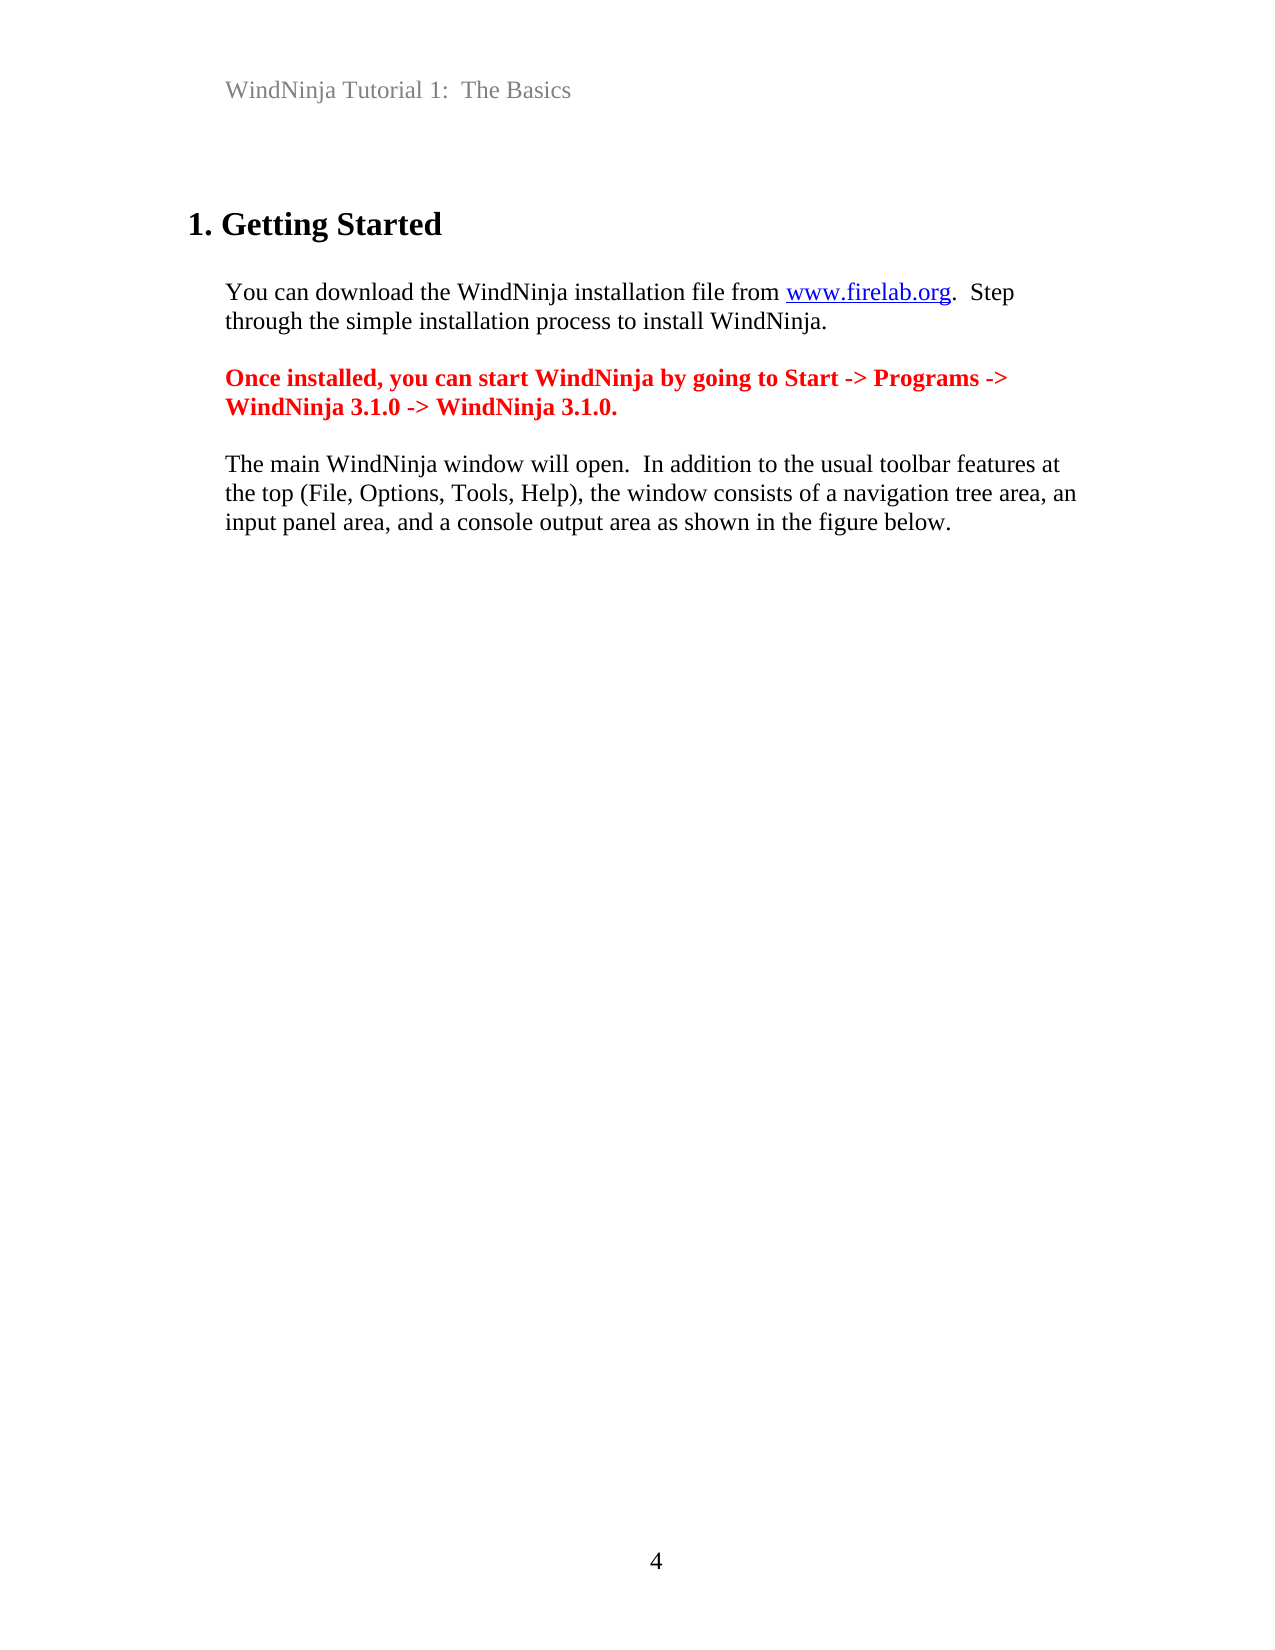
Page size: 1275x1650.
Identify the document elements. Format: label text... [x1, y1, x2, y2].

text You can download the WindNinja installation file from www.firelab.org. Step through the simple installation process to install WindNinja. [225, 277, 1087, 334]
subtitle Getting Started [187, 204, 1087, 242]
text Once installed, you can start WindNinja by going to Start -> Programs -> WindNinja 3.1.0 -> WindNinja 3.1.0. [225, 363, 1087, 421]
text The main WindNinja window will open. In addition to the usual toolbar features at the top (File, Options, Tools, Help), the window consists of a navigation tree area, an input panel area, and a console output area as shown in the figure below. [225, 449, 1087, 536]
